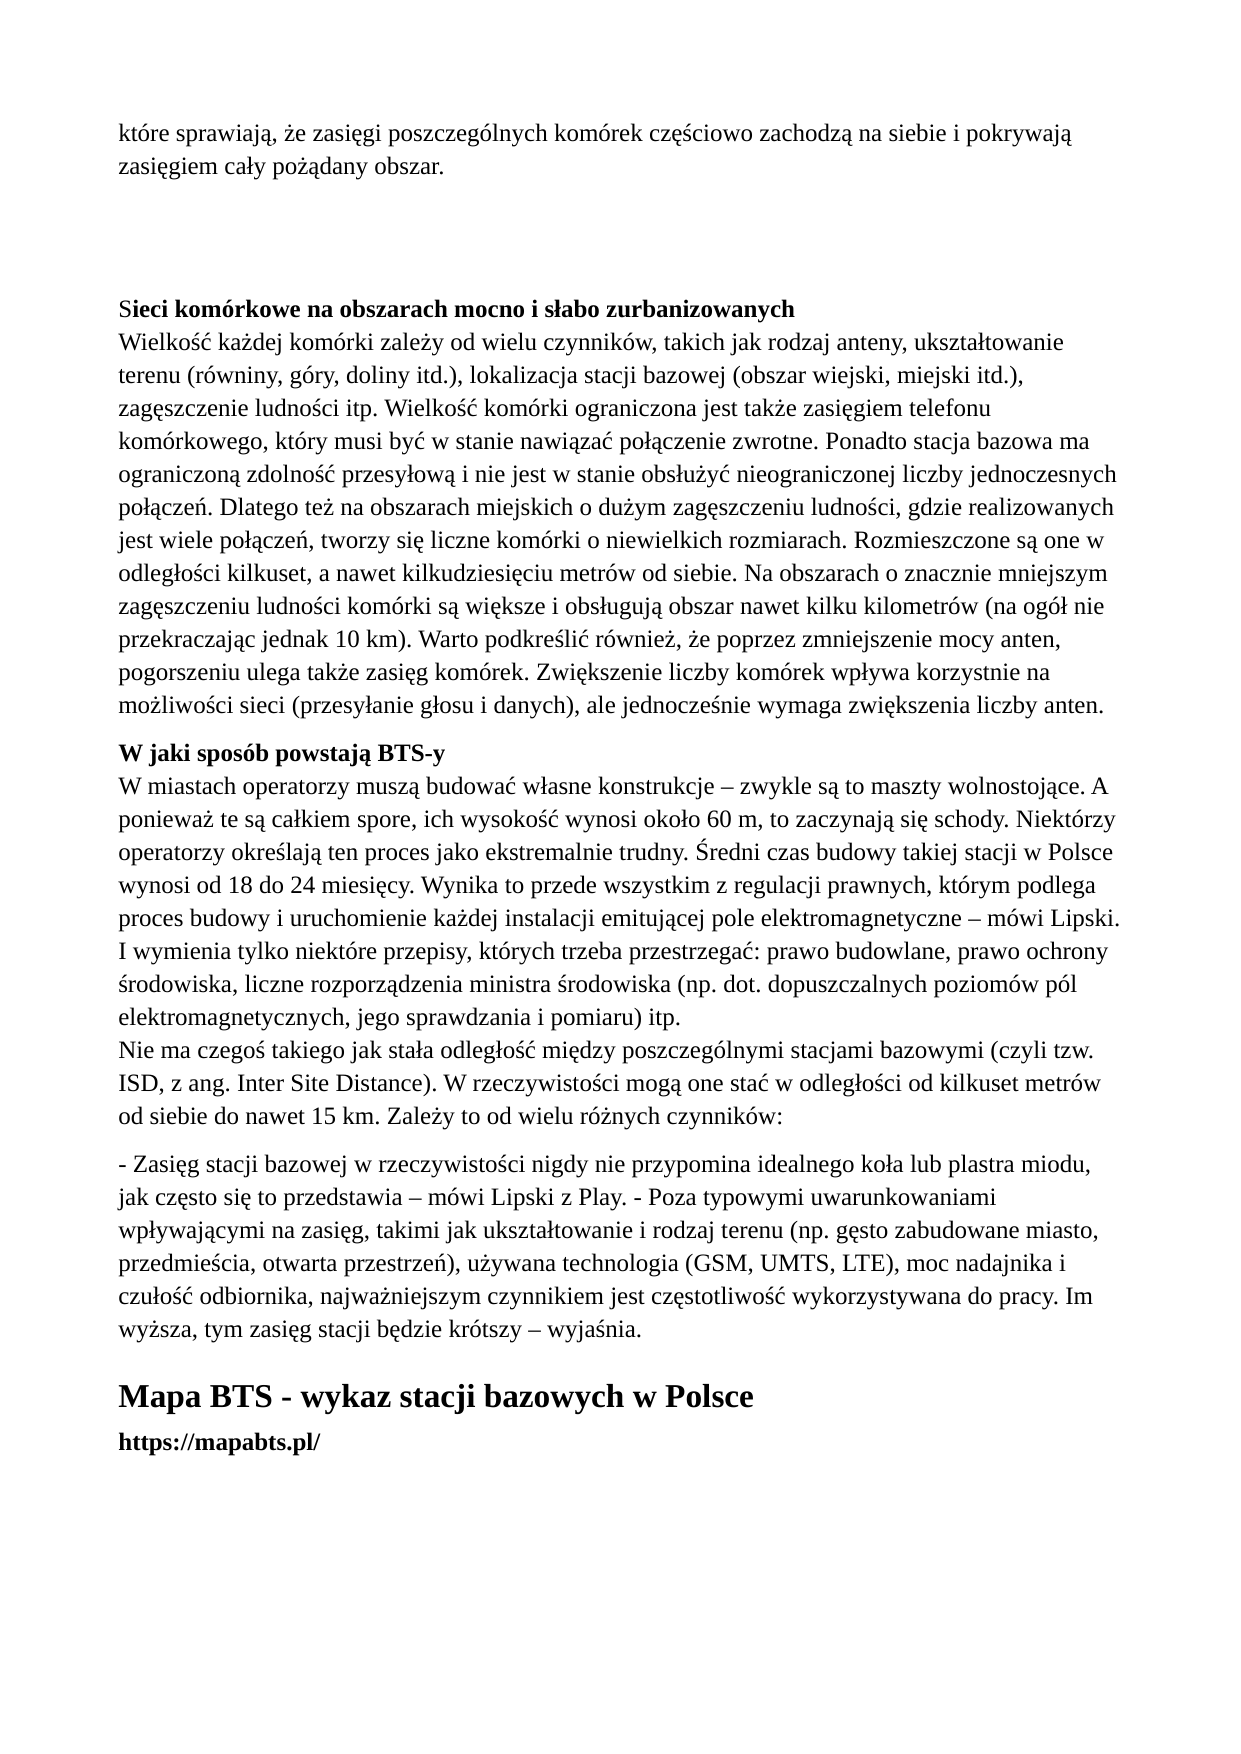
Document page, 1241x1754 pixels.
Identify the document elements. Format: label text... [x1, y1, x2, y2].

text W jaki sposób powstają BTS-y W miastach operatorzy muszą budować własne konstrukcje – zwykle są to maszty wolnostojące. A ponieważ te są całkiem spore, ich wysokość wynosi około 60 m, to zaczynają się schody. Niektórzy operatorzy określają ten proces jako ekstremalnie trudny. Średni czas budowy takiej stacji w Polsce wynosi od 18 do 24 miesięcy. Wynika to przede wszystkim z regulacji prawnych, którym podlega proces budowy i uruchomienie każdej instalacji emitującej pole elektromagnetyczne – mówi Lipski. I wymienia tylko niektóre przepisy, których trzeba przestrzegać: prawo budowlane, prawo ochrony środowiska, liczne rozporządzenia ministra środowiska (np. dot. dopuszczalnych poziomów pól elektromagnetycznych, jego sprawdzania i pomiaru) itp. Nie ma czegoś takiego jak stała odległość między poszczególnymi stacjami bazowymi (czyli tzw. ISD, z ang. Inter Site Distance). W rzeczywistości mogą one stać w odległości od kilkuset metrów od siebie do nawet 15 km. Zależy to od wielu różnych czynników: [118, 738, 1122, 1130]
text które sprawiają, że zasięgi poszczególnych komórek częściowo zachodzą na siebie i pokrywają zasięgiem cały pożądany obszar. [118, 118, 1122, 180]
text https://mapabts.pl/ [118, 1427, 1122, 1456]
text - Zasięg stacji bazowej w rzeczywistości nigdy nie przypomina idealnego koła lub plastra miodu, jak często się to przedstawia – mówi Lipski z Play. - Poza typowymi uwarunkowaniami wpływającymi na zasięg, takimi jak ukształtowanie i rodzaj terenu (np. gęsto zabudowane miasto, przedmieścia, otwarta przestrzeń), używana technologia (GSM, UMTS, LTE), moc nadajnika i czułość odbiornika, najważniejszym czynnikiem jest częstotliwość wykorzystywana do pracy. Im wyższa, tym zasięg stacji będzie krótszy – wyjaśnia. [118, 1149, 1122, 1342]
text Sieci komórkowe na obszarach mocno i słabo zurbanizowanych Wielkość każdej komórki zależy od wielu czynników, takich jak rodzaj anteny, ukształtowanie terenu (równiny, góry, doliny itd.), lokalizacja stacji bazowej (obszar wiejski, miejski itd.), zagęszczenie ludności itp. Wielkość komórki ograniczona jest także zasięgiem telefonu komórkowego, który musi być w stanie nawiązać połączenie zwrotne. Ponadto stacja bazowa ma ograniczoną zdolność przesyłową i nie jest w stanie obsłużyć nieograniczonej liczby jednoczesnych połączeń. Dlatego też na obszarach miejskich o dużym zagęszczeniu ludności, gdzie realizowanych jest wiele połączeń, tworzy się liczne komórki o niewielkich rozmiarach. Rozmieszczone są one w odległości kilkuset, a nawet kilkudziesięciu metrów od siebie. Na obszarach o znacznie mniejszym zagęszczeniu ludności komórki są większe i obsługują obszar nawet kilku kilometrów (na ogół nie przekraczając jednak 10 km). Warto podkreślić również, że poprzez zmniejszenie mocy anten, pogorszeniu ulega także zasięg komórek. Zwiększenie liczby komórek wpływa korzystnie na możliwości sieci (przesyłanie głosu i danych), ale jednocześnie wymaga zwiększenia liczby anten. [118, 294, 1122, 719]
subtitle Mapa BTS - wykaz stacji bazowych w Polsce [118, 1376, 1122, 1414]
